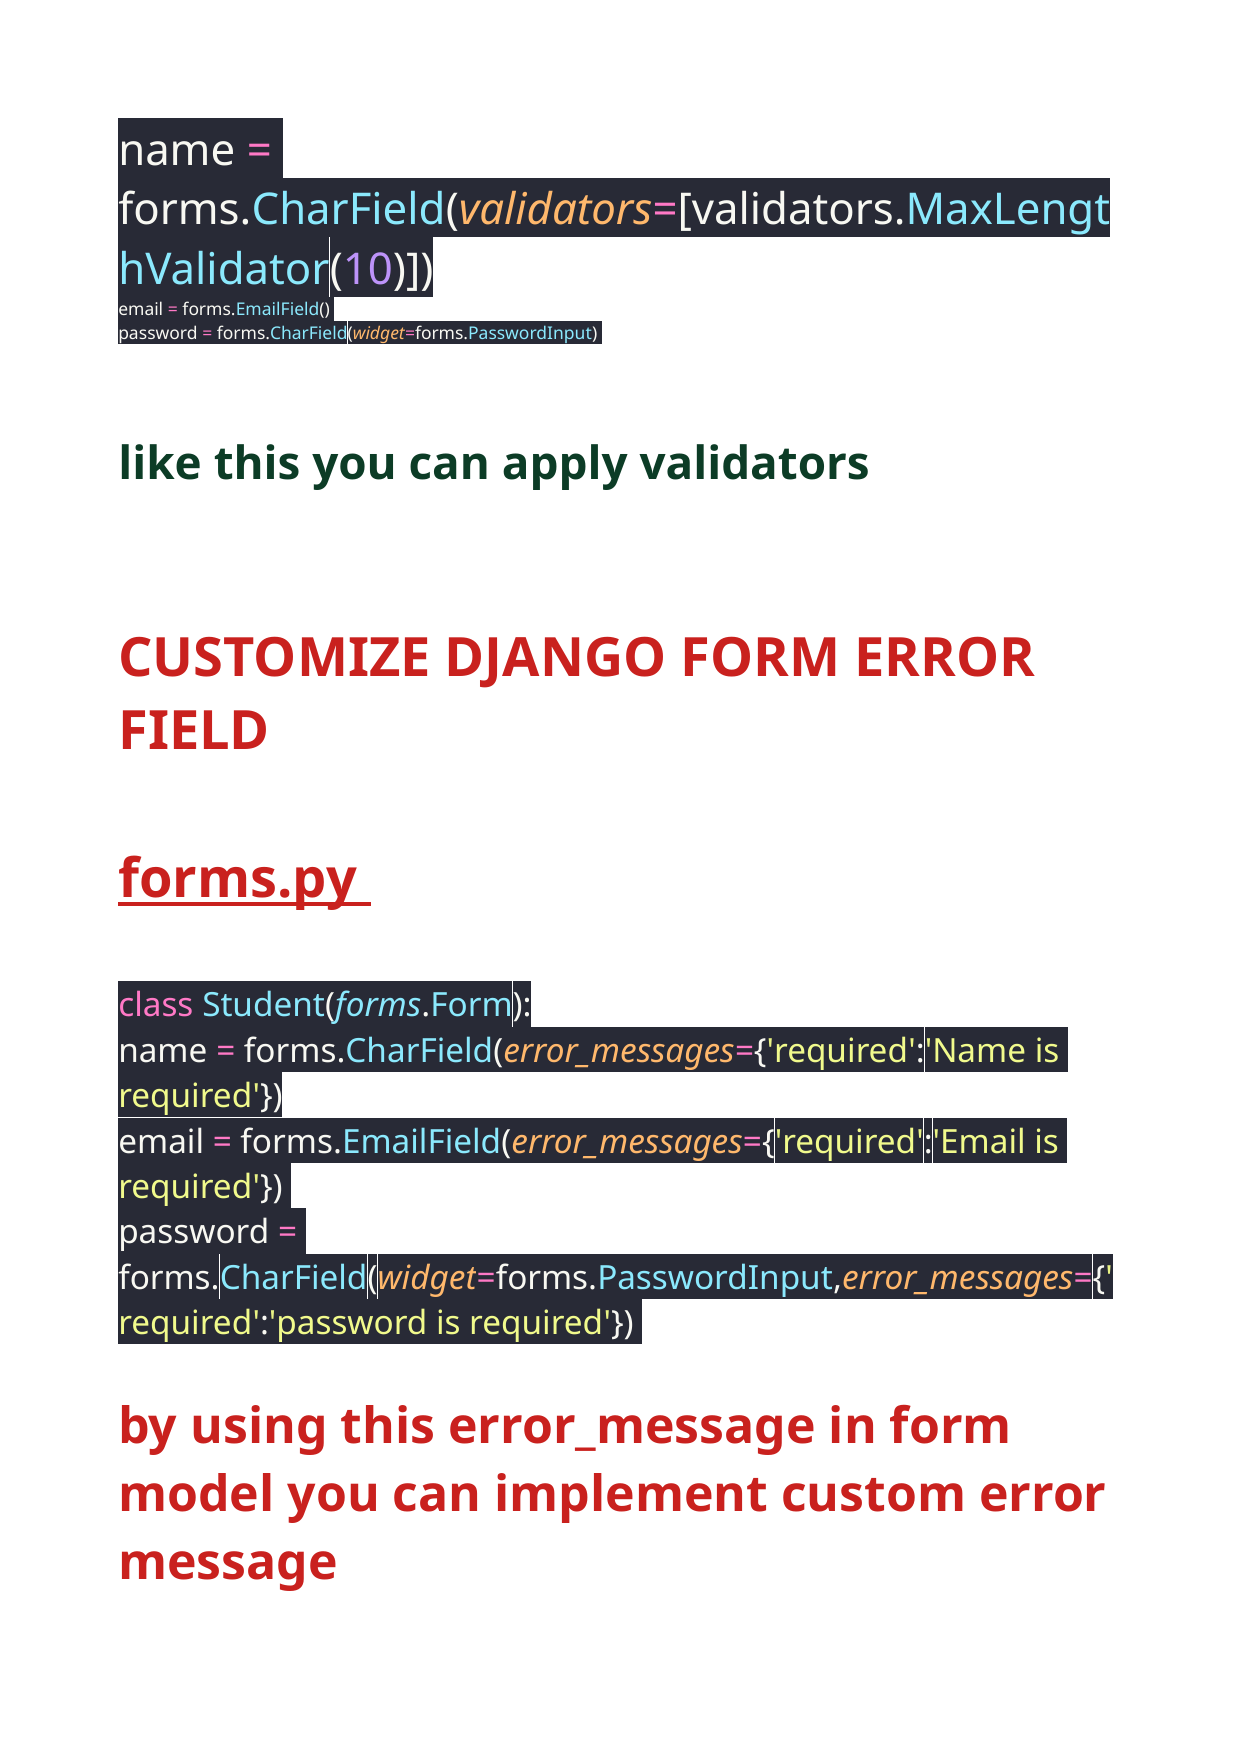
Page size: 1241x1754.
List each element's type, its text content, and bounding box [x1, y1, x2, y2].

text like this you can apply validators [118, 431, 1122, 493]
text name = forms.CharField(validators=[validators.MaxLengthValidator(10)]) [118, 118, 1122, 297]
text password = forms.CharField(widget=forms.PasswordInput,error_messages={'required':'password is required'}) [118, 1208, 1122, 1344]
text password = forms.CharField(widget=forms.PasswordInput) [118, 321, 1122, 344]
text class Student(forms.Form): [118, 981, 1122, 1027]
text email = forms.EmailField() [118, 297, 1122, 321]
text email = forms.EmailField(error_messages={'required':'Email is required'}) [118, 1117, 1122, 1208]
text CUSTOMIZE DJANGO FORM ERROR FIELD [118, 618, 1122, 766]
text forms.py [118, 839, 1122, 913]
text by using this error_message in form model you can implement custom error message [118, 1390, 1122, 1594]
text name = forms.CharField(error_messages={'required':'Name is required'}) [118, 1027, 1122, 1117]
